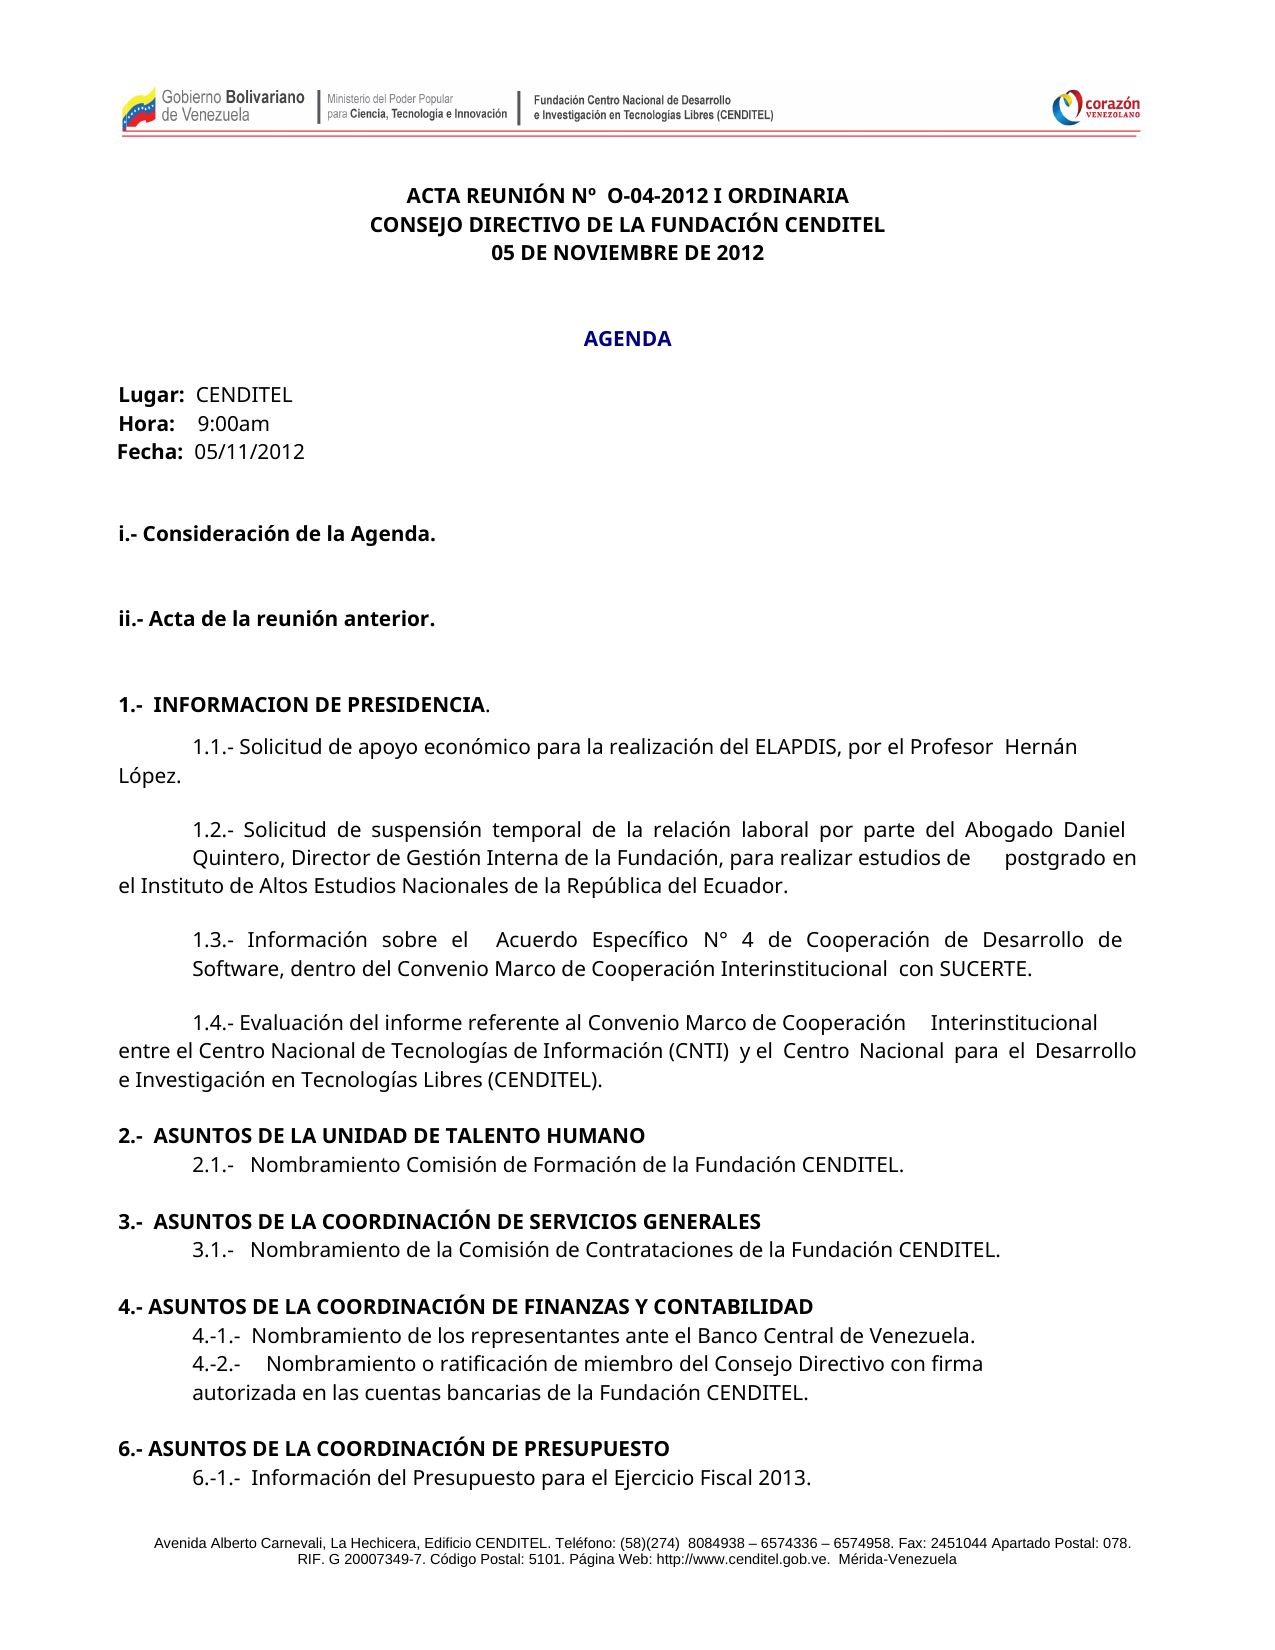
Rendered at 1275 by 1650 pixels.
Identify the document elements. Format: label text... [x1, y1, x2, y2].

text 6.- ASUNTOS DE LA COORDINACIÓN DE PRESUPUESTO [118, 1434, 1137, 1463]
text 1.4.- Evaluación del informe referente al Convenio Marco de Cooperación Interinstitucional entre el Centro Nacional de Tecnologías de Información (CNTI) y el Centro Nacional para el Desarrollo e Investigación en Tecnologías Libres (CENDITEL). [118, 1008, 1137, 1093]
subtitle AGENDA [118, 324, 1137, 352]
text Fecha: 05/11/2012 [117, 437, 1137, 466]
text ACTA REUNIÓN Nº O-04-2012 I ORDINARIA [118, 181, 1137, 210]
text 1.- INFORMACION DE PRESIDENCIA. [118, 690, 1137, 718]
text 05 DE NOVIEMBRE DE 2012 [118, 238, 1137, 267]
text 1.1.- Solicitud de apoyo económico para la realización del ELAPDIS, por el Profesor Hernán López. [118, 732, 1137, 789]
text 1.2.- Solicitud de suspensión temporal de la relación laboral por parte del Abogado Daniel Quintero, Director de Gestión Interna de la Fundación, para realizar estudios de postgrado en el Instituto de Altos Estudios Nacionales de la República del Ecuador. [118, 815, 1137, 900]
text 3.1.- Nombramiento de la Comisión de Contrataciones de la Fundación CENDITEL. [118, 1235, 1137, 1264]
text 4.- ASUNTOS DE LA COORDINACIÓN DE FINANZAS Y CONTABILIDAD [118, 1292, 1137, 1321]
text Hora: 9:00am [118, 409, 1137, 437]
text Lugar: CENDITEL [118, 381, 1137, 409]
picture [122, 80, 1141, 137]
text 2.- ASUNTOS DE LA UNIDAD DE TALENTO HUMANO [118, 1122, 1137, 1150]
text 4.-1.- Nombramiento de los representantes ante el Banco Central de Venezuela. [118, 1321, 1137, 1349]
text 3.- ASUNTOS DE LA COORDINACIÓN DE SERVICIOS GENERALES [118, 1207, 1137, 1235]
text i.- Consideración de la Agenda. [118, 519, 1137, 548]
text 1.3.- Información sobre el Acuerdo Específico N° 4 de Cooperación de Desarrollo de Software, dentro del Convenio Marco de Cooperación Interinstitucional con SUCERTE. [118, 926, 1137, 982]
text CONSEJO DIRECTIVO DE LA FUNDACIÓN CENDITEL [118, 210, 1137, 238]
text 4.-2.- Nombramiento o ratificación de miembro del Consejo Directivo con firma autorizada en las cuentas bancarias de la Fundación CENDITEL. [118, 1349, 1137, 1406]
text ii.- Acta de la reunión anterior. [118, 604, 1137, 633]
text 2.1.- Nombramiento Comisión de Formación de la Fundación CENDITEL. [118, 1150, 1137, 1178]
text 6.-1.- Información del Presupuesto para el Ejercicio Fiscal 2013. [118, 1463, 1137, 1491]
